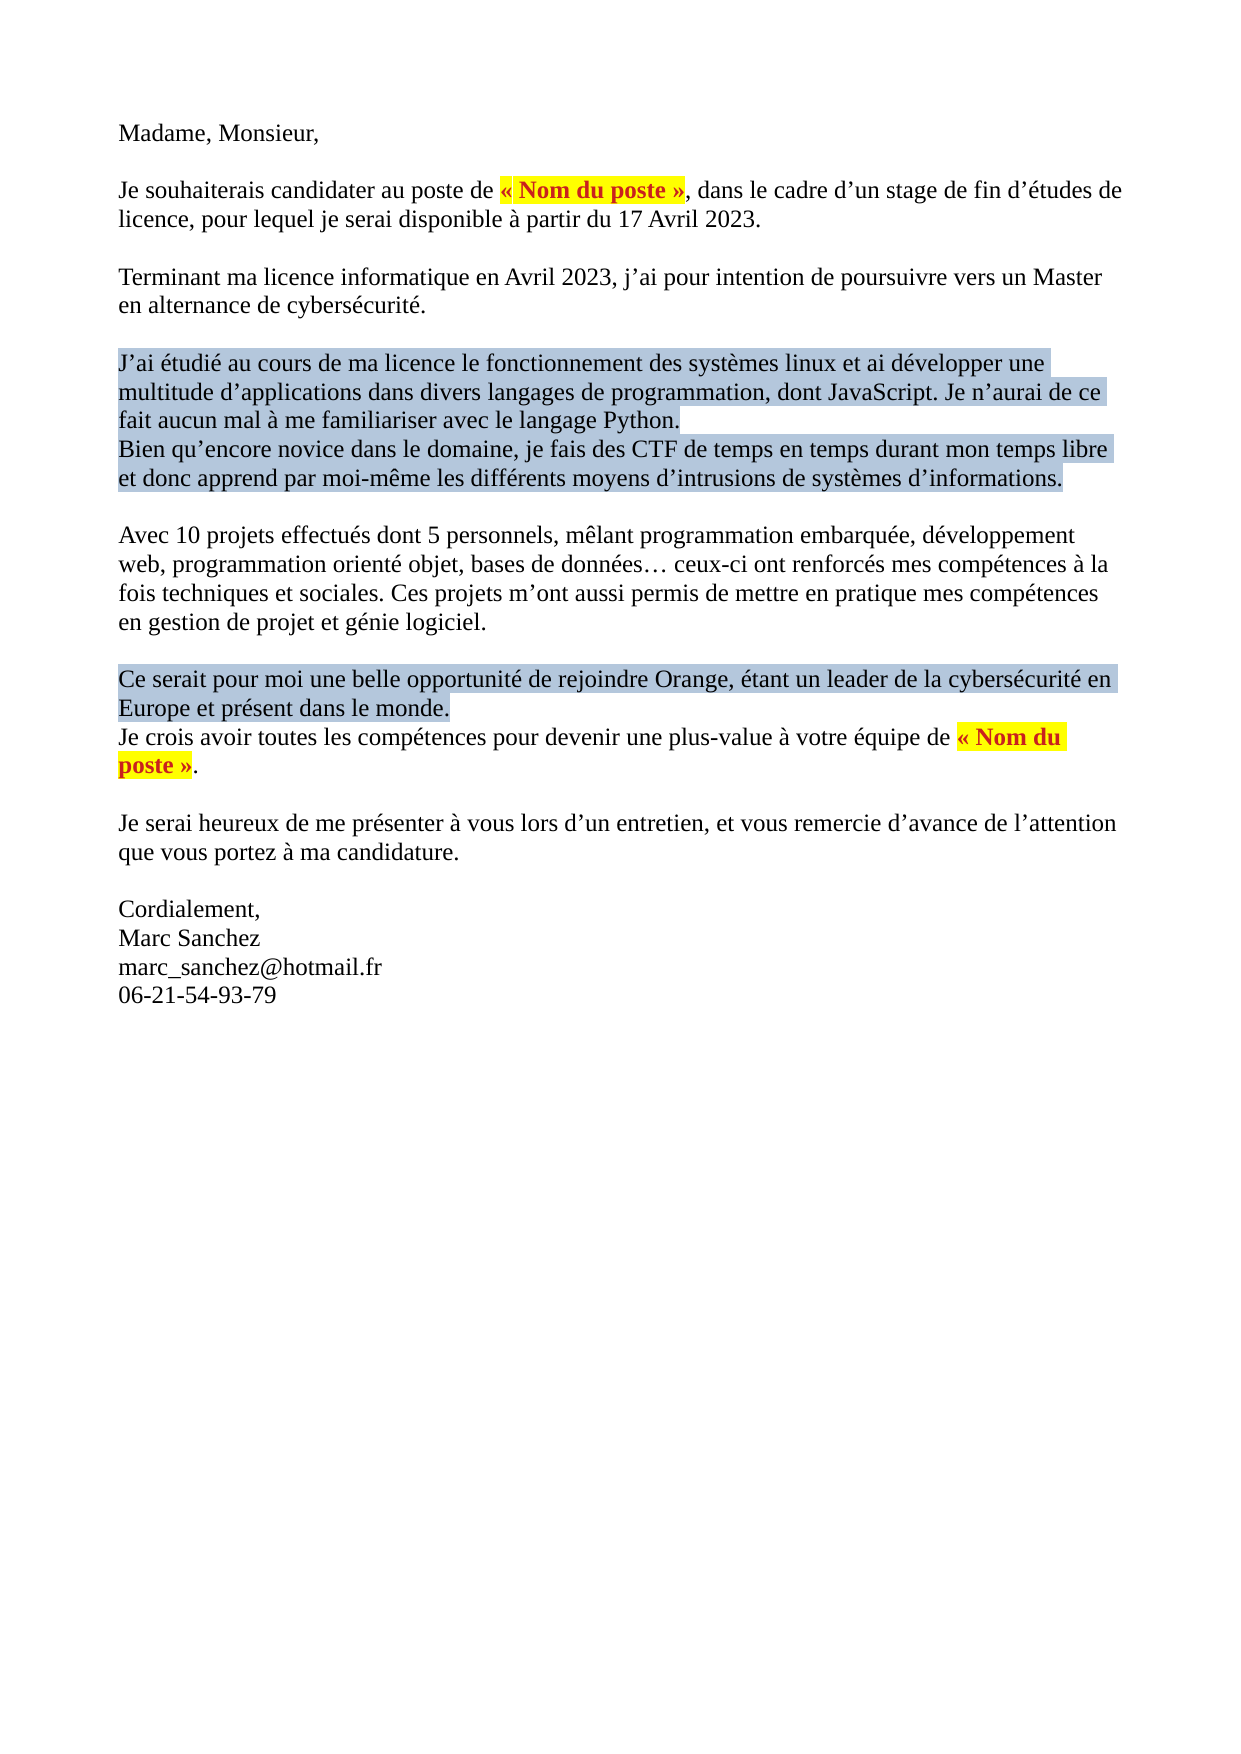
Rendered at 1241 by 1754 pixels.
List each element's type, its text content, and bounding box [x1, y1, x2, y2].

text Madame, Monsieur, [118, 118, 1122, 147]
text Avec 10 projets effectués dont 5 personnels, mêlant programmation embarquée, développement web, programmation orienté objet, bases de données… ceux-ci ont renforcés mes compétences à la fois techniques et sociales. Ces projets m’ont aussi permis de mettre en pratique mes compétences en gestion de projet et génie logiciel. [118, 521, 1122, 636]
text Bien qu’encore novice dans le domaine, je fais des CTF de temps en temps durant mon temps libre et donc apprend par moi-même les différents moyens d’intrusions de systèmes d’informations. [118, 434, 1122, 492]
text 06-21-54-93-79 [118, 981, 1122, 1009]
text Je crois avoir toutes les compétences pour devenir une plus-value à votre équipe de « Nom du poste ». [118, 722, 1122, 779]
text Terminant ma licence informatique en Avril 2023, j’ai pour intention de poursuivre vers un Master en alternance de cybersécurité. [118, 262, 1122, 319]
text Marc Sanchez [118, 923, 1122, 952]
text marc_sanchez@hotmail.fr [118, 952, 1122, 981]
text Je souhaiterais candidater au poste de « Nom du poste », dans le cadre d’un stage de fin d’études de licence, pour lequel je serai disponible à partir du 17 Avril 2023. [118, 176, 1122, 233]
text Cordialement, [118, 894, 1122, 923]
text Ce serait pour moi une belle opportunité de rejoindre Orange, étant un leader de la cybersécurité en Europe et présent dans le monde. [118, 664, 1122, 722]
text J’ai étudié au cours de ma licence le fonctionnement des systèmes linux et ai développer une multitude d’applications dans divers langages de programmation, dont JavaScript. Je n’aurai de ce fait aucun mal à me familiariser avec le langage Python. [118, 348, 1122, 434]
text Je serai heureux de me présenter à vous lors d’un entretien, et vous remercie d’avance de l’attention que vous portez à ma candidature. [118, 808, 1122, 866]
